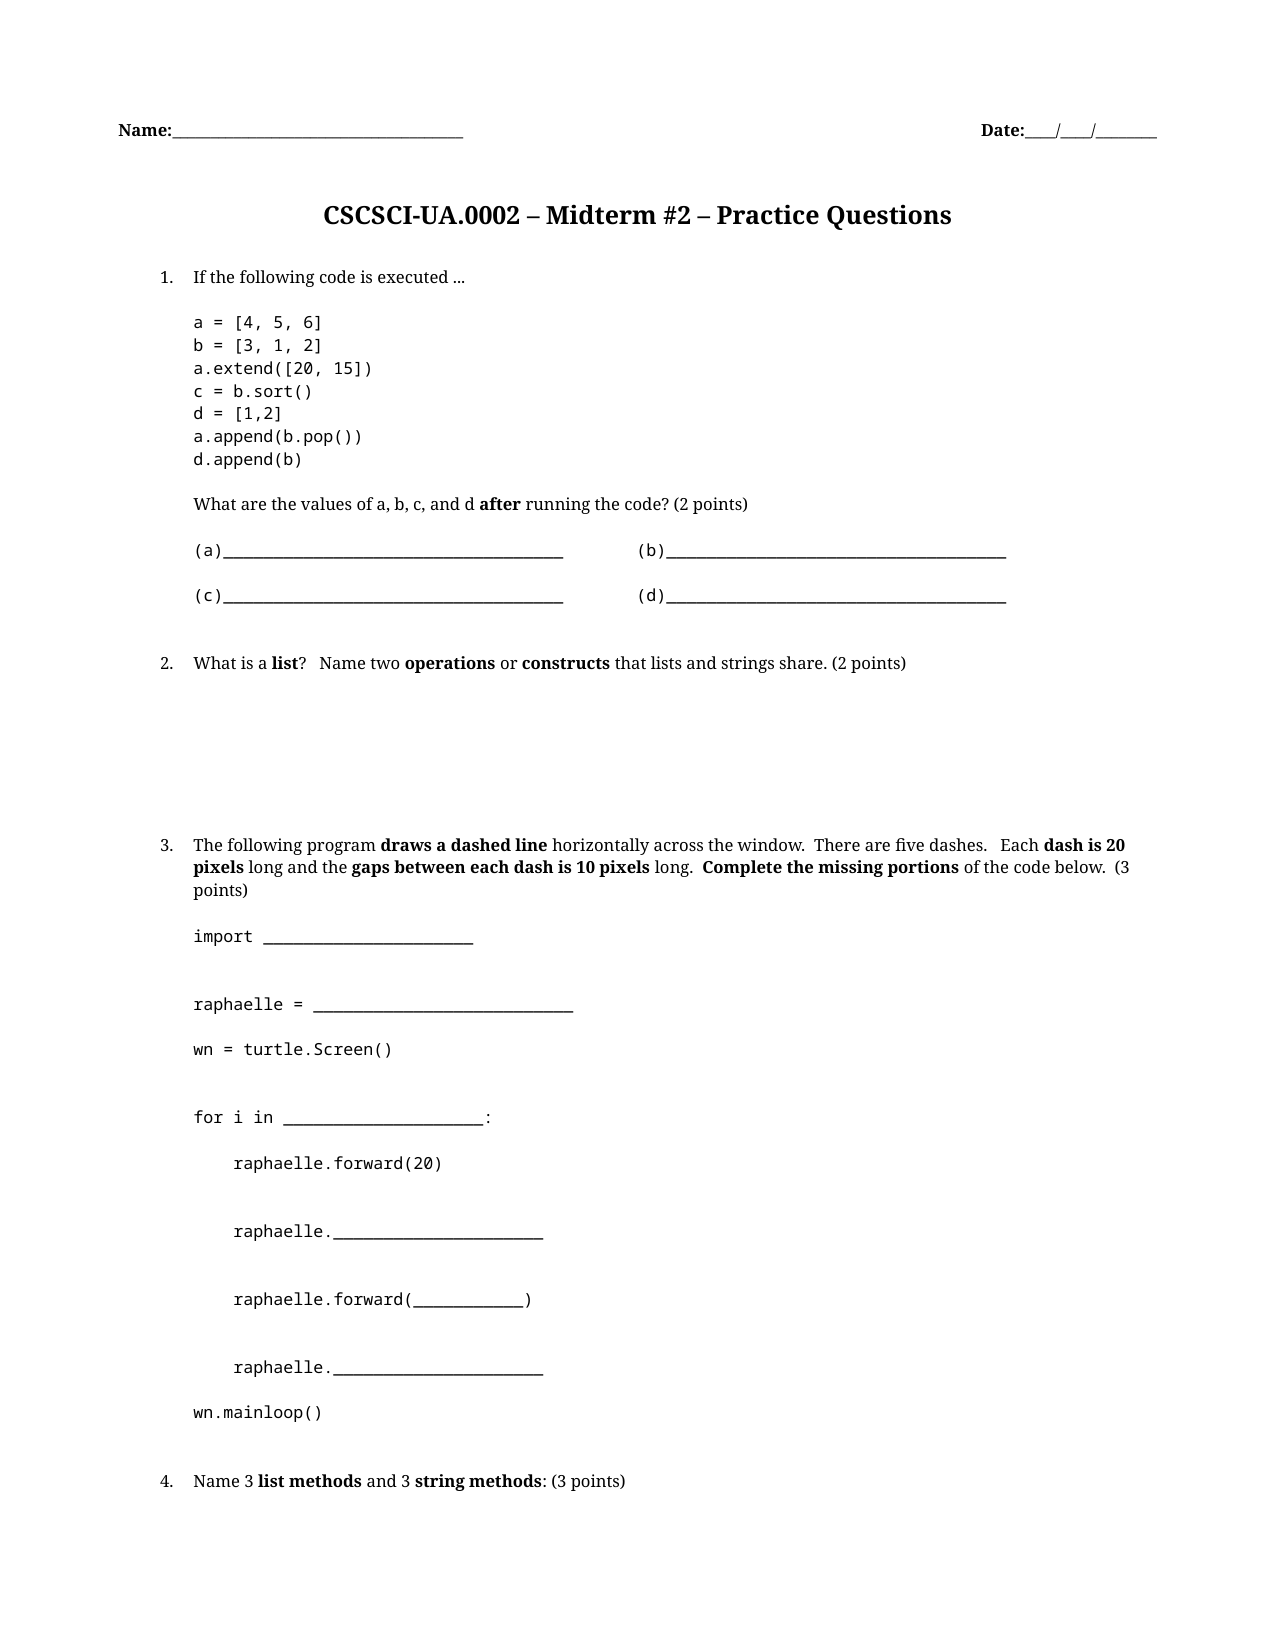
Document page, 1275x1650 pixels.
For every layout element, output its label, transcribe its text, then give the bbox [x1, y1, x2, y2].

list raphaelle.forward(___________) [156, 1288, 1157, 1356]
list Name 3 list methods and 3 string methods: (3 points) [156, 1469, 1157, 1492]
list raphaelle._____________________ [156, 1219, 1157, 1242]
list c = b.sort() [156, 379, 1157, 402]
list d.append(b) What are the values of a, b, c, and d after running the code? (2 points) (a)__________________________________ (b)__________________________________ (c)__________________________________ (d)__________________________________ [156, 447, 1157, 652]
list raphaelle = __________________________ wn = turtle.Screen() [156, 992, 1157, 1061]
list a.append(b.pop()) [156, 425, 1157, 447]
list What is a list? Name two operations or constructs that lists and strings share. (2 points) [156, 652, 1157, 788]
table_cell [799, 141, 1157, 163]
list raphaelle.forward(20) [156, 1151, 1157, 1219]
table_header Date:____/____/________ [799, 118, 1157, 141]
list d = [1,2] [156, 402, 1157, 425]
text CSCSCI-UA.0002 – Midterm #2 – Practice Questions [118, 163, 1157, 266]
list wn.mainloop() [156, 1401, 1157, 1424]
list The following program draws a dashed line horizontally across the window. There are five dashes. Each dash is 20 pixels long and the gaps between each dash is 10 pixels long. Complete the missing portions of the code below. (3 points) import _____________________ [156, 833, 1157, 992]
list raphaelle._____________________ [156, 1356, 1157, 1378]
list b = [3, 1, 2] [156, 334, 1157, 357]
list a.extend([20, 15]) [156, 357, 1157, 379]
list for i in ____________________: [156, 1106, 1157, 1151]
table_cell [118, 141, 798, 163]
list If the following code is executed ... a = [4, 5, 6] [156, 266, 1157, 334]
table_header Name:______________________________________ [118, 118, 798, 141]
